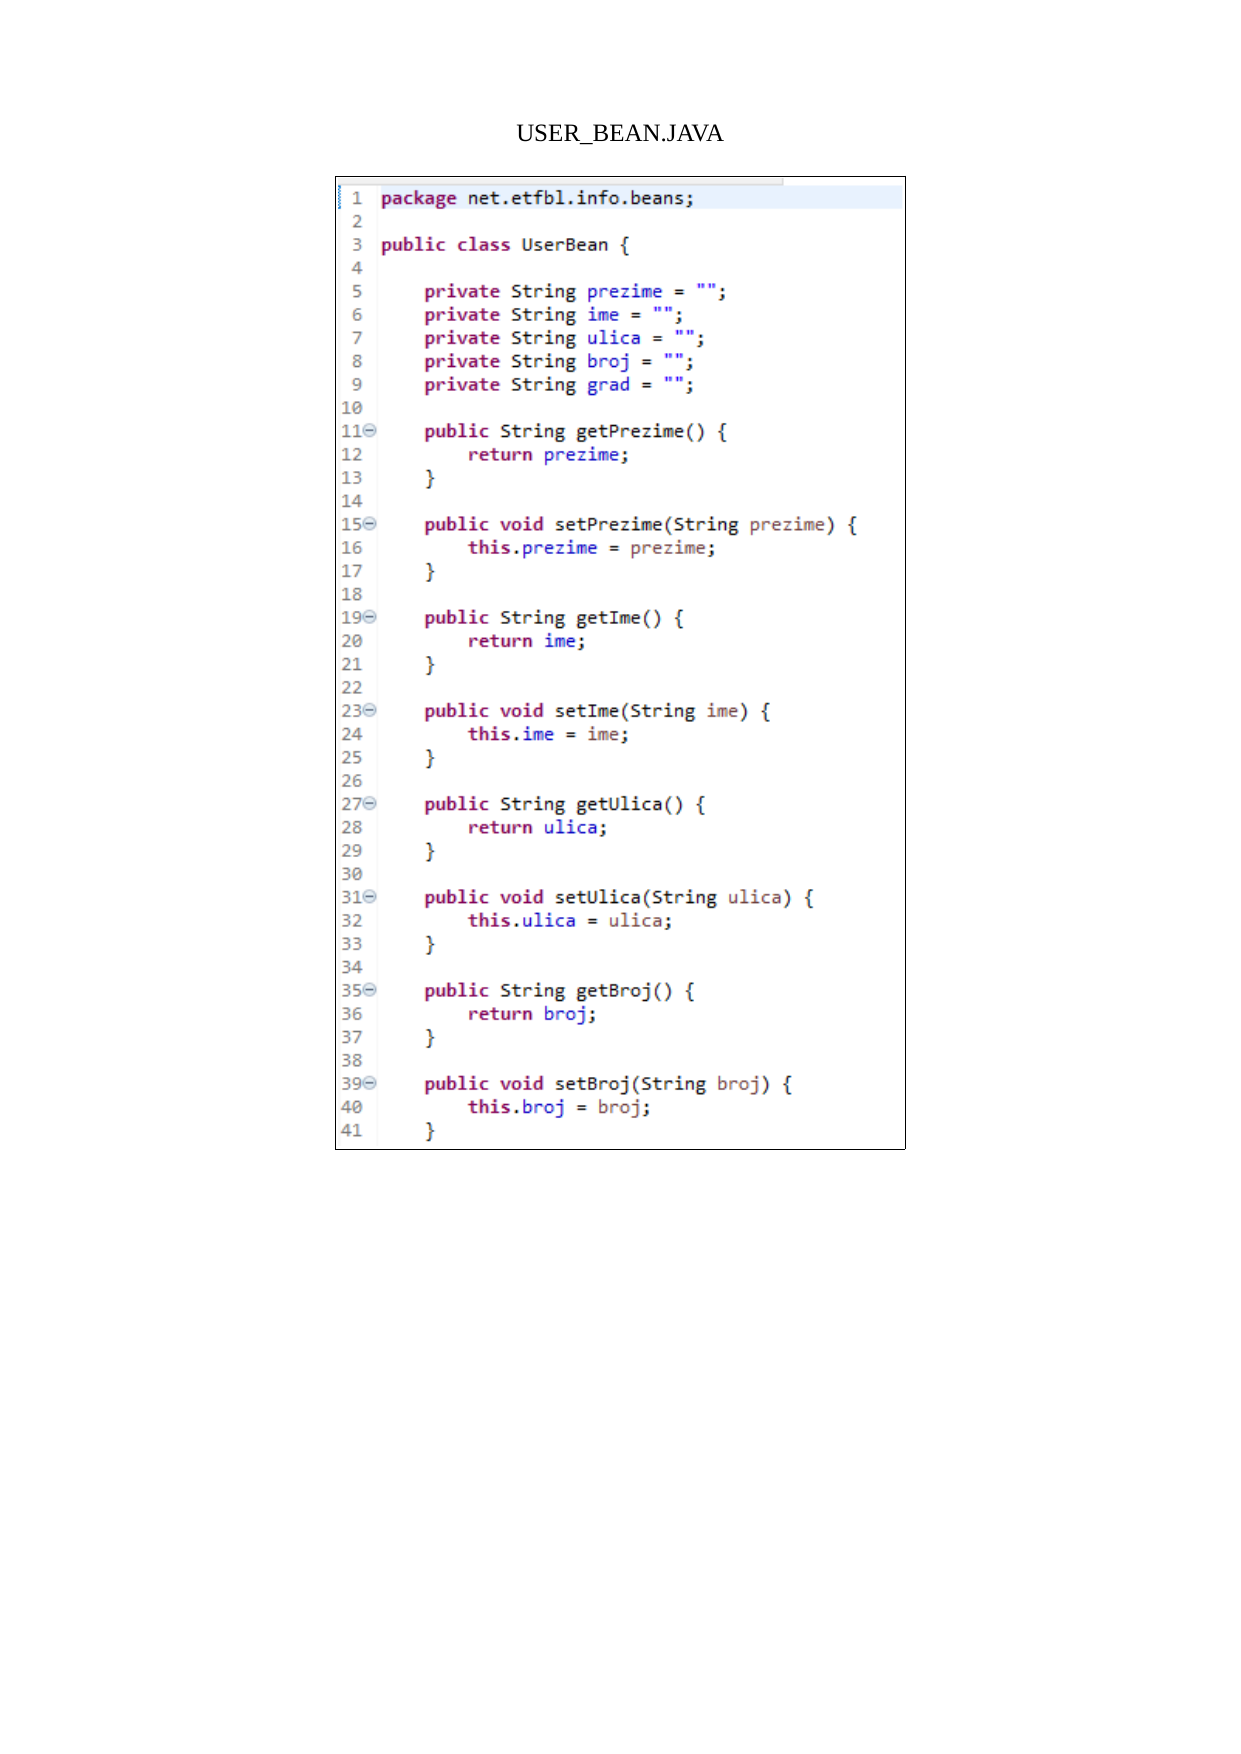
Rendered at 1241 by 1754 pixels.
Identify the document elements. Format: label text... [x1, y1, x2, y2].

text USER_BEAN.JAVA [118, 118, 1122, 147]
picture [338, 178, 903, 1146]
